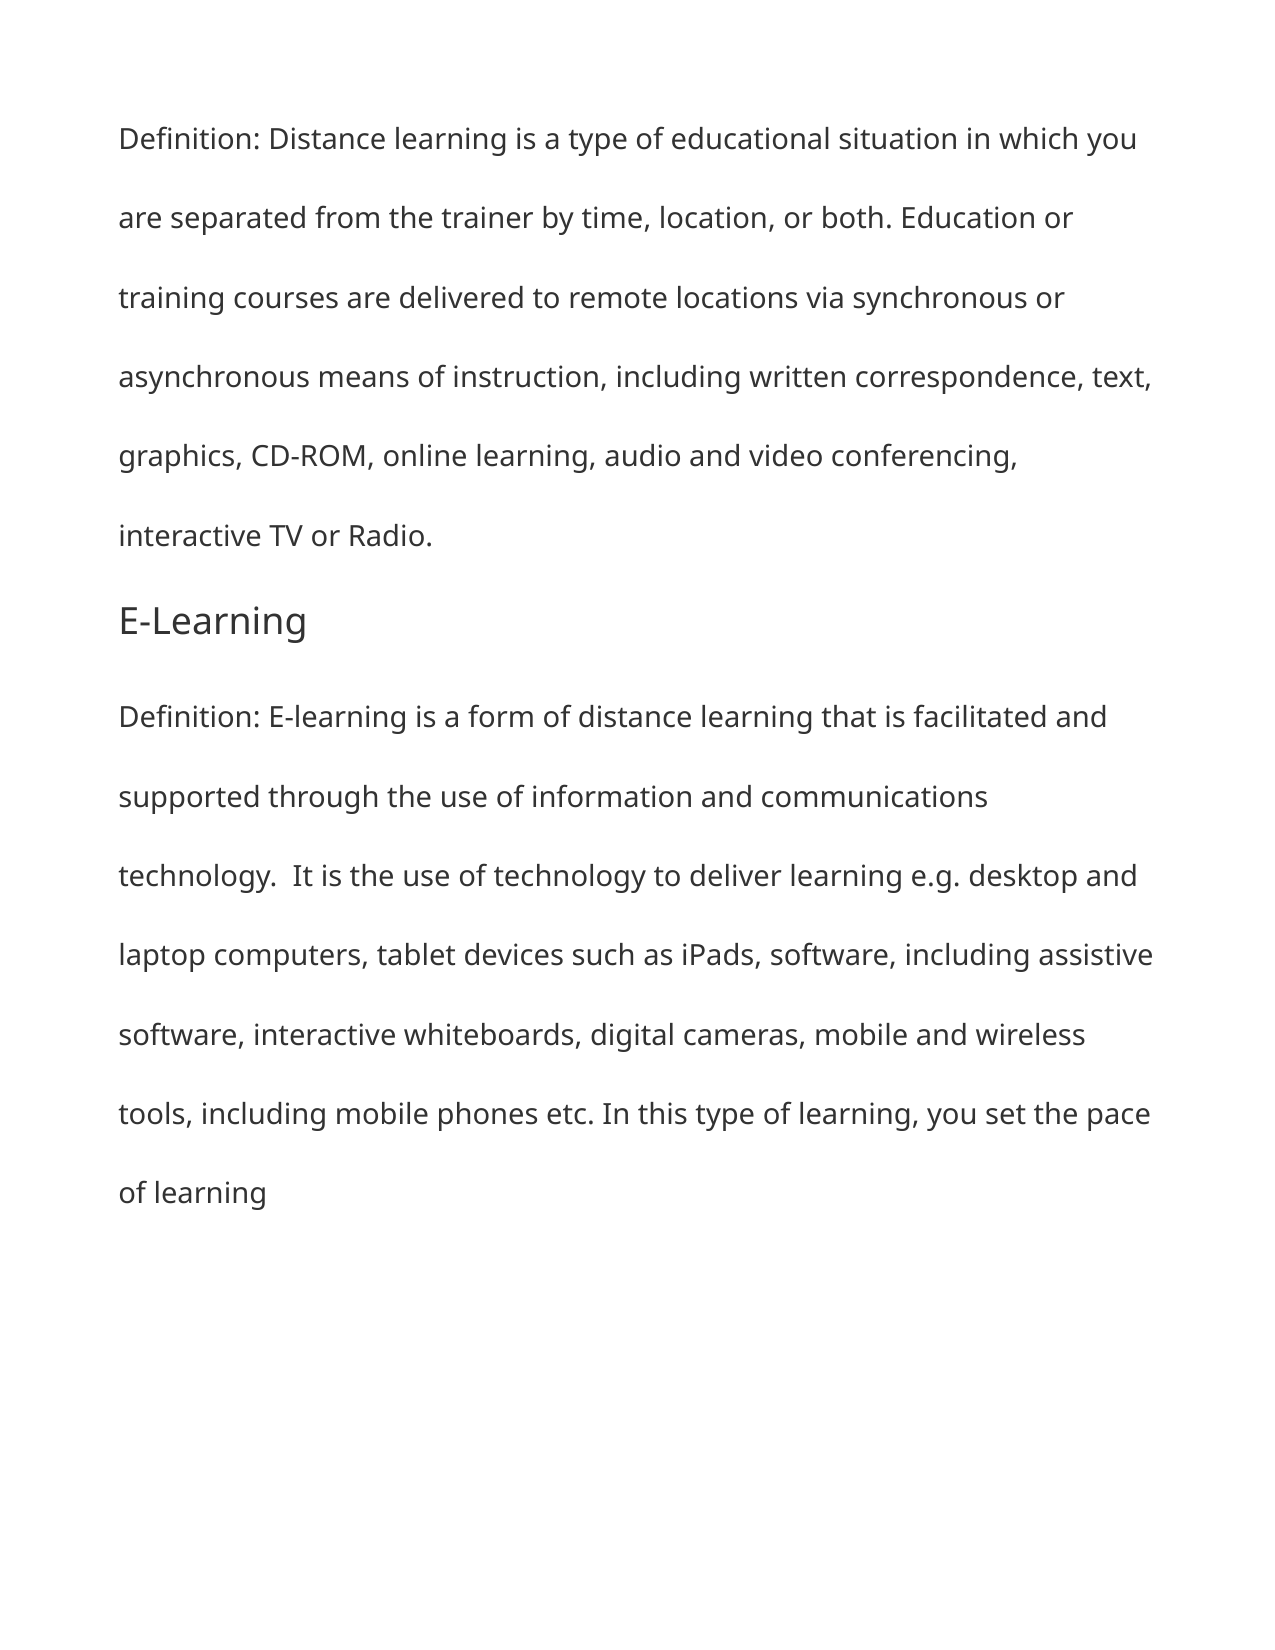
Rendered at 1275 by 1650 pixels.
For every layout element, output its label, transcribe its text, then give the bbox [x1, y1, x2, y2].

subtitle E-Learning [118, 594, 1157, 645]
subtitle Definition: E-learning is a form of distance learning that is facilitated and supported through the use of information and communications technology. It is the use of technology to deliver learning e.g. desktop and laptop computers, tablet devices such as iPads, software, including assistive software, interactive whiteboards, digital cameras, mobile and wireless tools, including mobile phones etc. In this type of learning, you set the pace of learning [118, 696, 1157, 1212]
subtitle Definition: Distance learning is a type of educational situation in which you are separated from the trainer by time, location, or both. Education or training courses are delivered to remote locations via synchronous or asynchronous means of instruction, including written correspondence, text, graphics, CD-ROM, online learning, audio and video conferencing, interactive TV or Radio. [118, 118, 1157, 555]
